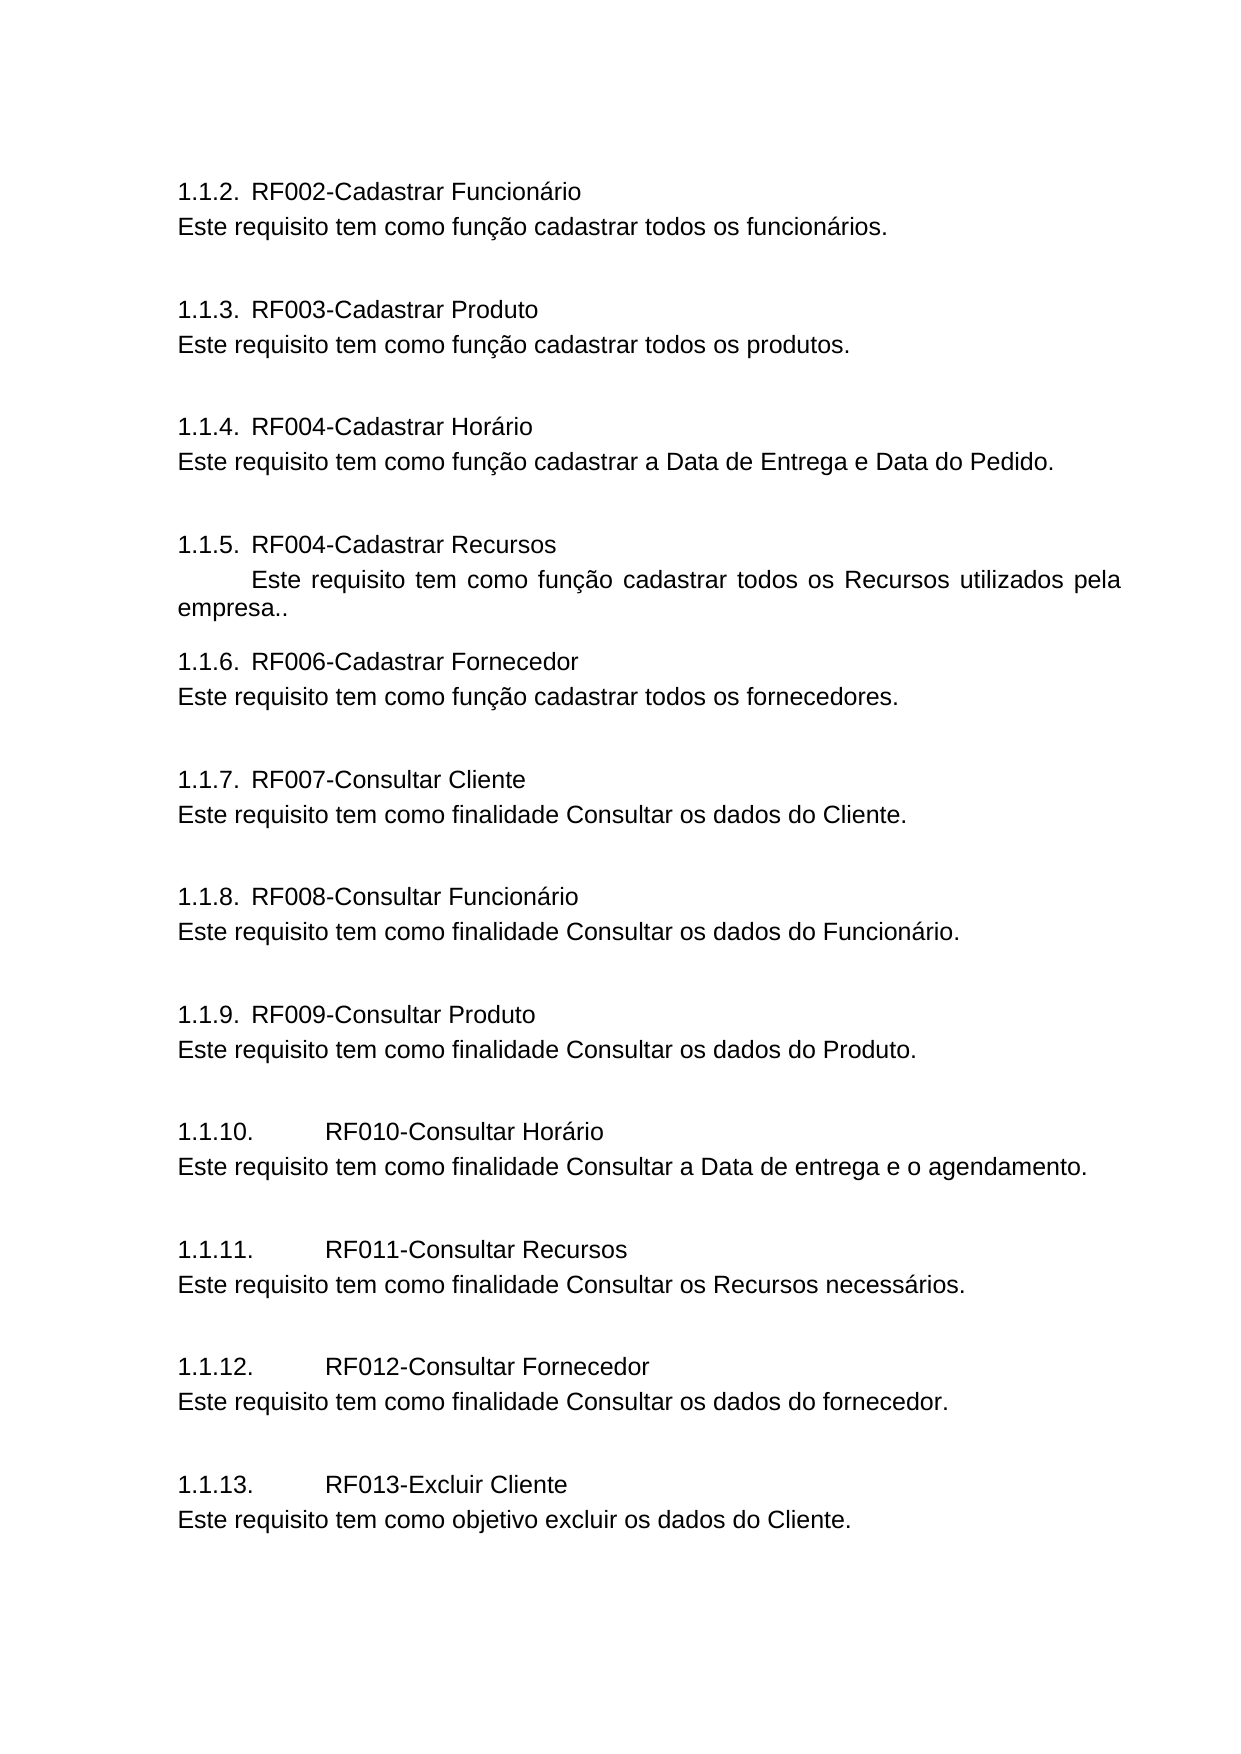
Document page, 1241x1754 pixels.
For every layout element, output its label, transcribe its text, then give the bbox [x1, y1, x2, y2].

subtitle RF008-Consultar Funcionário [177, 882, 1122, 911]
subtitle RF004-Cadastrar Horário [177, 412, 1122, 441]
subtitle RF009-Consultar Produto [177, 1000, 1122, 1028]
subtitle RF002-Cadastrar Funcionário [177, 177, 1122, 206]
subtitle RF006-Cadastrar Fornecedor [177, 647, 1122, 676]
subtitle RF011-Consultar Recursos [177, 1235, 1122, 1263]
text Este requisito tem como função cadastrar a Data de Entrega e Data do Pedido. [177, 447, 1122, 476]
text Este requisito tem como objetivo excluir os dados do Cliente. [177, 1505, 1122, 1533]
subtitle RF012-Consultar Fornecedor [177, 1352, 1122, 1381]
subtitle RF010-Consultar Horário [177, 1117, 1122, 1146]
subtitle RF004-Cadastrar Recursos [177, 530, 1122, 558]
text Este requisito tem como finalidade Consultar os Recursos necessários. [177, 1270, 1122, 1298]
subtitle RF003-Cadastrar Produto [177, 295, 1122, 323]
text Este requisito tem como finalidade Consultar os dados do Produto. [177, 1035, 1122, 1063]
text Este requisito tem como finalidade Consultar os dados do Cliente. [177, 800, 1122, 828]
text Este requisito tem como função cadastrar todos os fornecedores. [177, 682, 1122, 711]
text Este requisito tem como finalidade Consultar a Data de entrega e o agendamento. [177, 1152, 1122, 1181]
subtitle RF013-Excluir Cliente [177, 1470, 1122, 1498]
text Este requisito tem como função cadastrar todos os funcionários. [177, 212, 1122, 241]
text Este requisito tem como função cadastrar todos os produtos. [177, 330, 1122, 358]
text Este requisito tem como finalidade Consultar os dados do Funcionário. [177, 917, 1122, 946]
subtitle RF007-Consultar Cliente [177, 765, 1122, 793]
text Este requisito tem como função cadastrar todos os Recursos utilizados pela empresa.. [177, 565, 1122, 622]
text Este requisito tem como finalidade Consultar os dados do fornecedor. [177, 1387, 1122, 1416]
